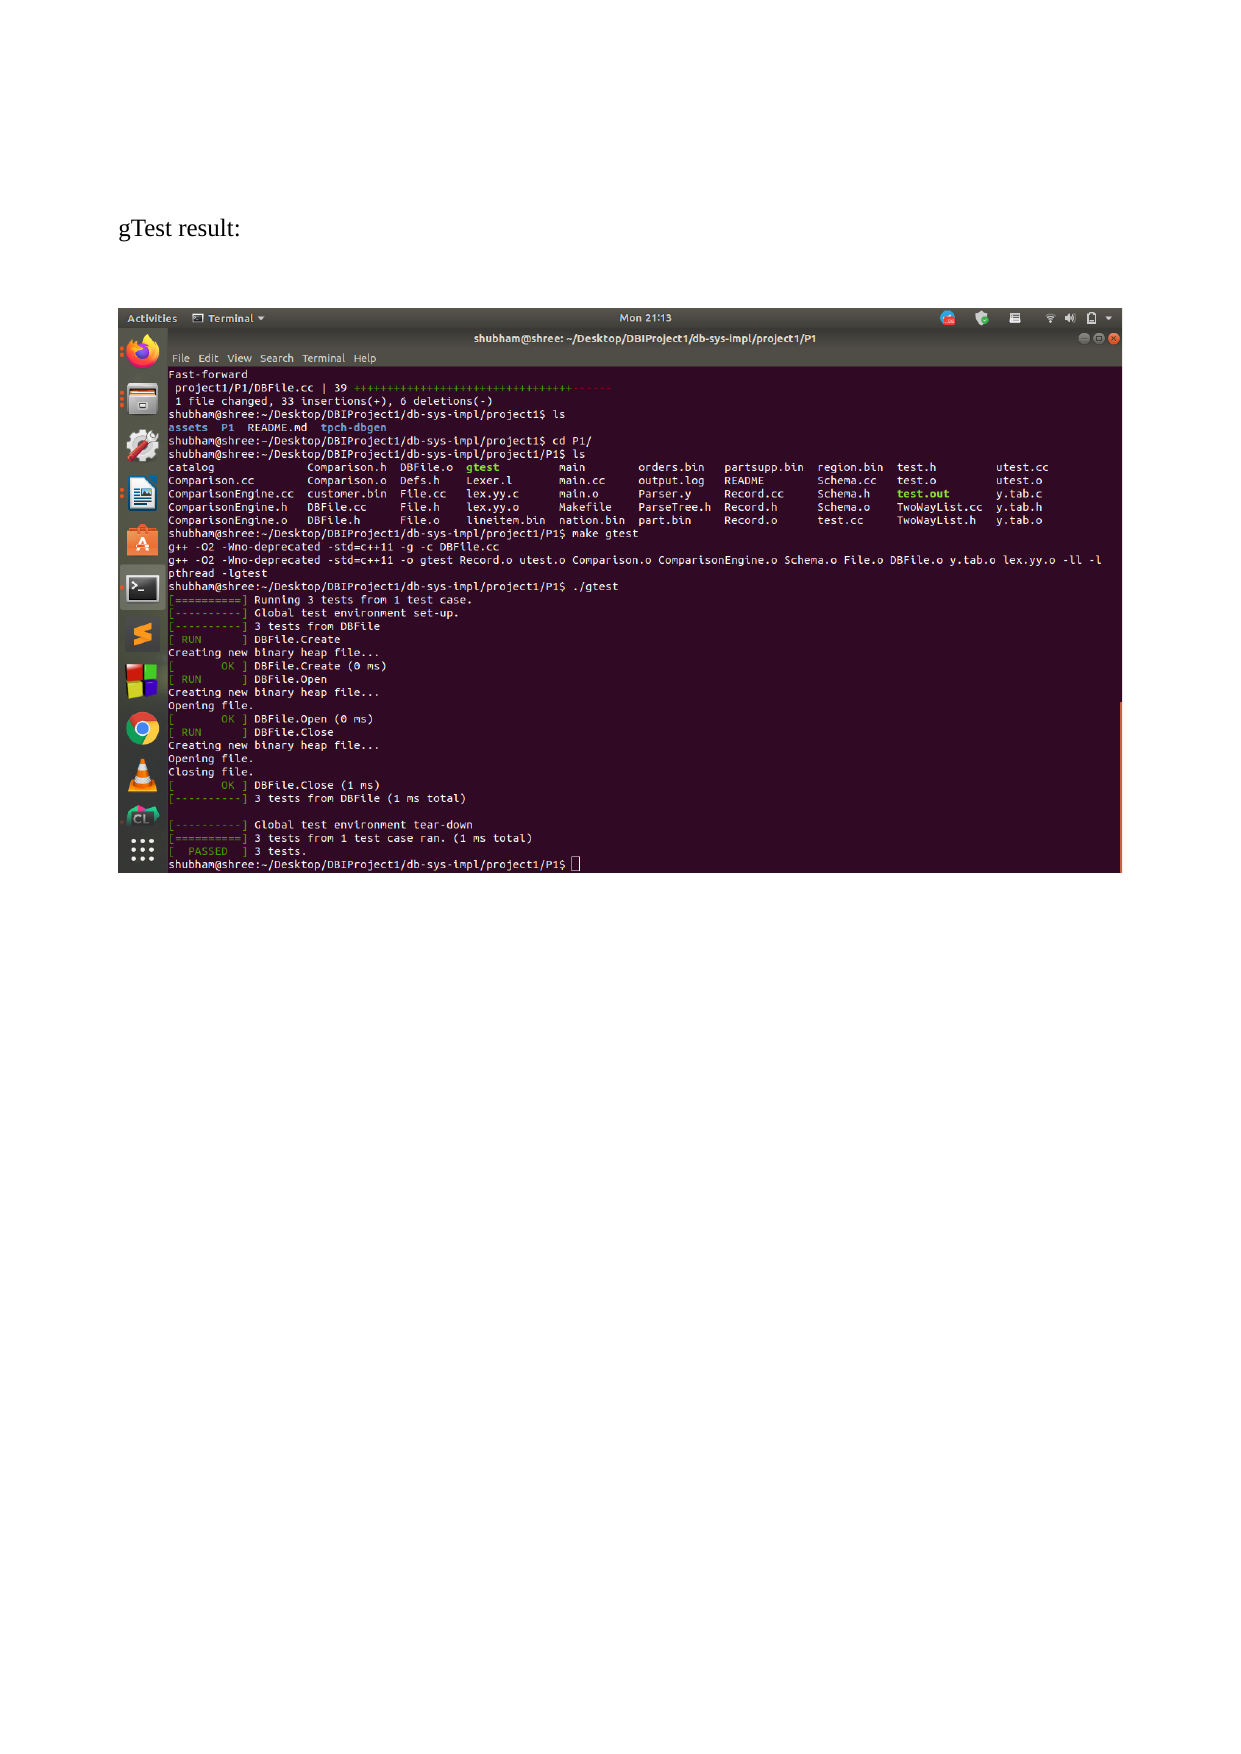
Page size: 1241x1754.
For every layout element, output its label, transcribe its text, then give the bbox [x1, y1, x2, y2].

picture [118, 308, 1123, 873]
text gTest result: [118, 213, 1122, 242]
